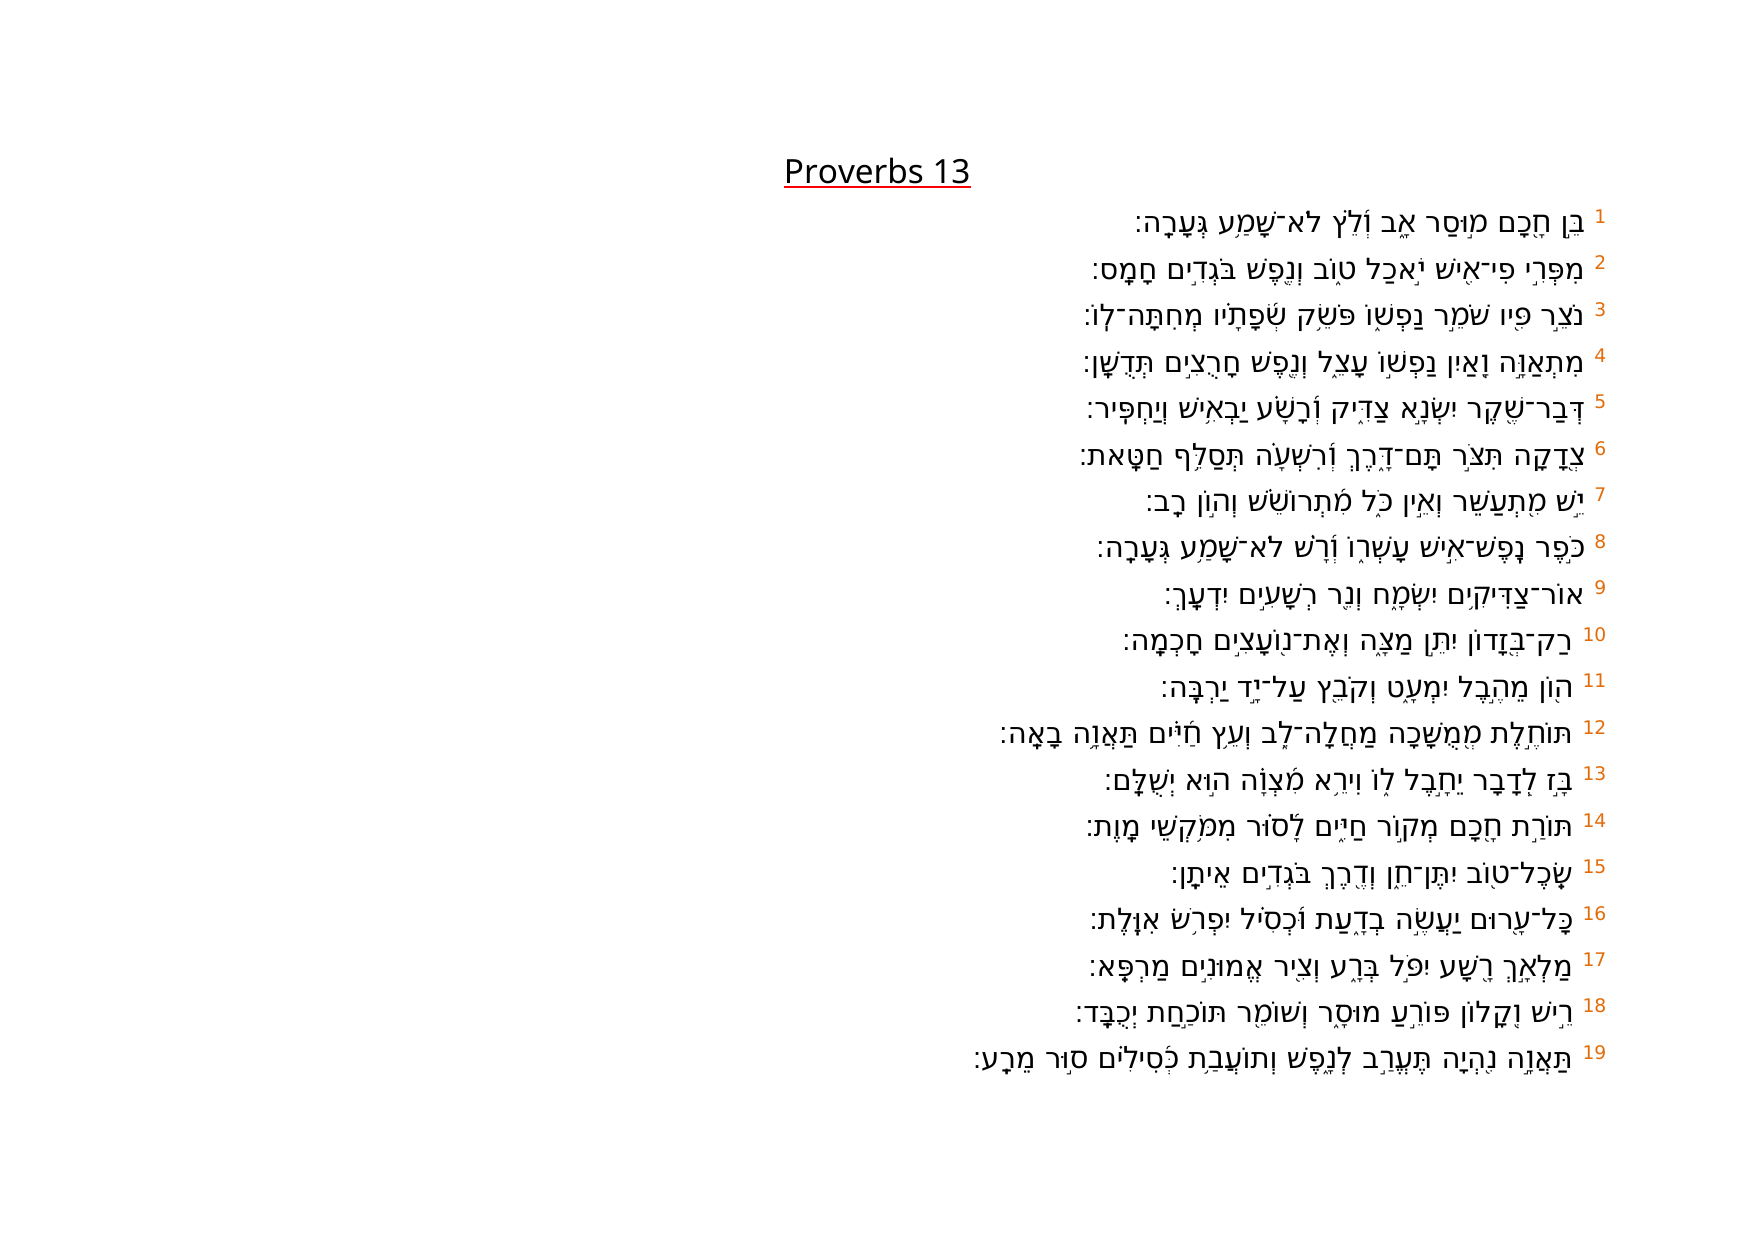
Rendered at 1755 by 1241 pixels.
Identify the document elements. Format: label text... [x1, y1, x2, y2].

text 16 כָּל־עָ֭רוּם יַעֲשֶׂ֣ה בְדָ֑עַת וּ֝כְסִ֗יל יִפְרֹ֥שׂ אִוֶּֽלֶת׃ ‬‬‬ [148, 902, 1606, 936]
text 8 כֹּ֣פֶר נֶֽפֶשׁ־אִ֣ישׁ עָשְׁר֑וֹ וְ֝רָ֗שׁ לֹא־שָׁמַ֥ע גְּעָרָֽה׃ ‬‬‬ [148, 531, 1606, 565]
text 6 צְ֭דָקָה תִּצֹּ֣ר תָּם־דָּ֑רֶךְ וְ֝רִשְׁעָ֗ה תְּסַלֵּ֥ף חַטָּֽאת׃ ‬‬‬ [148, 438, 1606, 472]
text 19 תַּאֲוָ֣ה נִ֭הְיָה תֶּעֱרַ֣ב לְנָ֑פֶשׁ וְתוֹעֲבַ֥ת כְּ֝סִילִ֗ים ס֣וּר מֵרָֽע׃ ‬‬‬ [148, 1042, 1606, 1076]
text 1 בֵּ֣ן חָ֭כָם מ֣וּסַר אָ֑ב וְ֝לֵ֗ץ לֹא־שָׁמַ֥ע גְּעָרָֽה׃ [148, 206, 1606, 239]
text Proverbs 13 [148, 148, 1606, 193]
text 15 שֵֽׂכֶל־ט֭וֹב יִתֶּן־חֵ֑ן וְדֶ֖רֶךְ בֹּגְדִ֣ים אֵיתָֽן׃ ‬‬‬ [148, 856, 1606, 890]
text 7 יֵ֣שׁ מִ֭תְעַשֵּׁר וְאֵ֣ין כֹּ֑ל מִ֝תְרוֹשֵׁ֗שׁ וְה֣וֹן רָֽב׃ ‬‬‬ [148, 484, 1606, 518]
text 5 דְּבַר־שֶׁ֭קֶר יִשְׂנָ֣א צַדִּ֑יק וְ֝רָשָׁ֗ע יַבְאִ֥ישׁ וְיַחְפִּֽיר׃ ‬‬‬ [148, 391, 1606, 425]
text 12 תּוֹחֶ֣לֶת מְ֭מֻשָּׁכָה מַחֲלָה־לֵ֑ב וְעֵ֥ץ חַ֝יִּ֗ים תַּאֲוָ֥ה בָאָֽה׃ ‬‬‬ [148, 717, 1606, 751]
text 18 רֵ֣ישׁ וְ֭קָלוֹן פּוֹרֵ֣עַ מוּסָ֑ר וְשׁוֹמֵ֖ר תּוֹכַ֣חַת יְכֻבָּֽד׃ ‬‬‬ [148, 995, 1606, 1029]
text 4 מִתְאַוָּ֣ה וָ֭אַיִן נַפְשׁ֣וֹ עָצֵ֑ל וְנֶ֖פֶשׁ חָרֻצִ֣ים תְּדֻשָּֽׁן׃ ‬‬‬ [148, 345, 1606, 379]
text 13 בָּ֣ז לְ֭דָבָר יֵחָ֣בֶל ל֑וֹ וִירֵ֥א מִ֝צְוָ֗ה ה֣וּא יְשֻׁלָּֽם׃ ‬‬‬ [148, 763, 1606, 797]
text 17 מַלְאָ֣ךְ רָ֭שָׁע יִפֹּ֣ל בְּרָ֑ע וְצִ֖יר אֱמוּנִ֣ים מַרְפֵּֽא׃ ‬‬‬ [148, 949, 1606, 983]
text 10 רַק־בְּ֭זָדוֹן יִתֵּ֣ן מַצָּ֑ה וְאֶת־נ֖וֹעָצִ֣ים חָכְמָֽה׃ ‬‬‬ [148, 624, 1606, 658]
text 9 אוֹר־צַדִּיקִ֥ים יִשְׂמָ֑ח וְנֵ֖ר רְשָׁעִ֣ים יִדְעָֽךְ׃ ‬‬‬ [148, 577, 1606, 611]
text 2 מִפְּרִ֣י פִי־אִ֭ישׁ יֹ֣אכַל ט֑וֹב וְנֶ֖פֶשׁ בֹּגְדִ֣ים חָמָֽס׃ ‬‬‬ [148, 252, 1606, 286]
text 14 תּוֹרַ֣ת חָ֭כָם מְק֣וֹר חַיִּ֑ים לָ֝ס֗וּר מִמֹּ֥קְשֵׁי מָֽוֶת׃ ‬‬‬ [148, 809, 1606, 843]
text 3 נֹצֵ֣ר פִּ֭יו שֹׁמֵ֣ר נַפְשׁ֑וֹ פֹּשֵׂ֥ק שְׂ֝פָתָ֗יו מְחִתָּה־לֽוֹ׃ ‬‬‬ [148, 298, 1606, 332]
text 11 ה֭וֹן מֵהֶ֣בֶל יִמְעָ֑ט וְקֹבֵ֖ץ עַל־יָ֣ד יַרְבֶּֽה׃ ‬‬‬ [148, 670, 1606, 704]
